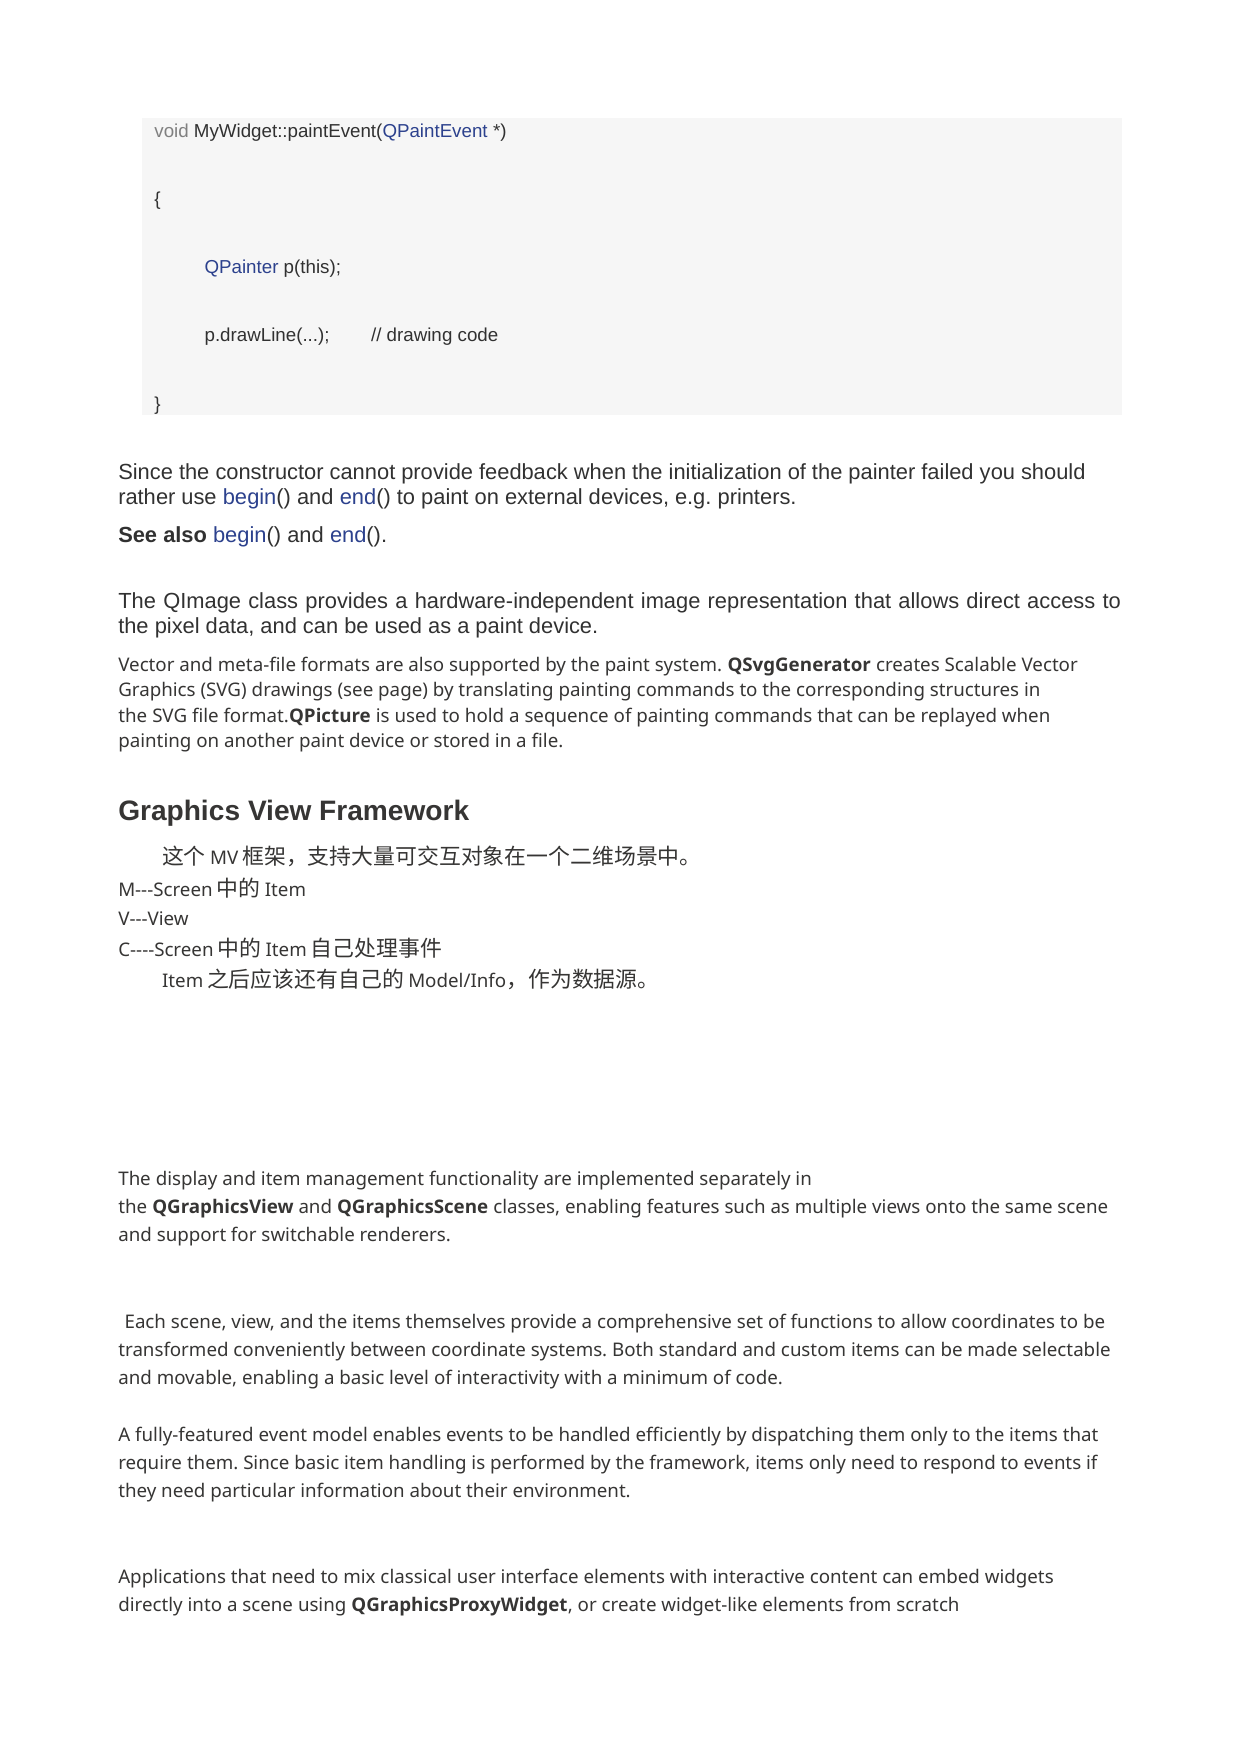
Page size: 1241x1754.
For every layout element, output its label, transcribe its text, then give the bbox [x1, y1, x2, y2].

text Item之后应该还有自己的Model/Info，作为数据源。 [118, 962, 1122, 994]
text V---View [118, 903, 1122, 931]
text Graphics View Framework [118, 766, 1122, 827]
text Since the constructor cannot provide feedback when the initialization of the painter failed you should rather use begin() and end() to paint on external devices, e.g. printers. [118, 459, 1122, 509]
text M---Screen中的Item [118, 871, 1122, 903]
text C----Screen中的Item自己处理事件 [118, 931, 1122, 962]
text void MyWidget::paintEvent(QPaintEvent *) [142, 118, 1122, 142]
text p.drawLine(...); // drawing code [142, 322, 1122, 347]
text See also begin() and end(). [118, 522, 1122, 547]
text The display and item management functionality are implemented separately in the QGraphicsView and QGraphicsScene classes, enabling features such as multiple views onto the same scene and support for switchable renderers. [118, 1163, 1122, 1247]
text Vector and meta-file formats are also supported by the paint system. QSvgGenerator creates Scalable Vector Graphics (SVG) drawings (see page) by translating painting commands to the corresponding structures in the SVG file format.QPicture is used to hold a sequence of painting commands that can be replayed when painting on another paint device or stored in a file. [118, 651, 1122, 753]
text 这个MV框架，支持大量可交互对象在一个二维场景中。 [118, 839, 1122, 871]
text A fully-featured event model enables events to be handled efficiently by dispatching them only to the items that require them. Since basic item handling is performed by the framework, items only need to respond to events if they need particular information about their environment. [118, 1418, 1122, 1503]
text { [142, 186, 1122, 211]
text } [142, 391, 1122, 415]
text The QImage class provides a hardware-independent image representation that allows direct access to the pixel data, and can be used as a paint device. [118, 588, 1122, 638]
text Applications that need to mix classical user interface elements with interactive content can embed widgets directly into a scene using QGraphicsProxyWidget, or create widget-like elements from scratch [118, 1560, 1122, 1617]
text QPainter p(this); [142, 254, 1122, 279]
text Each scene, view, and the items themselves provide a comprehensive set of functions to allow coordinates to be transformed conveniently between coordinate systems. Both standard and custom items can be made selectable and movable, enabling a basic level of interactivity with a minimum of code. [118, 1305, 1122, 1390]
